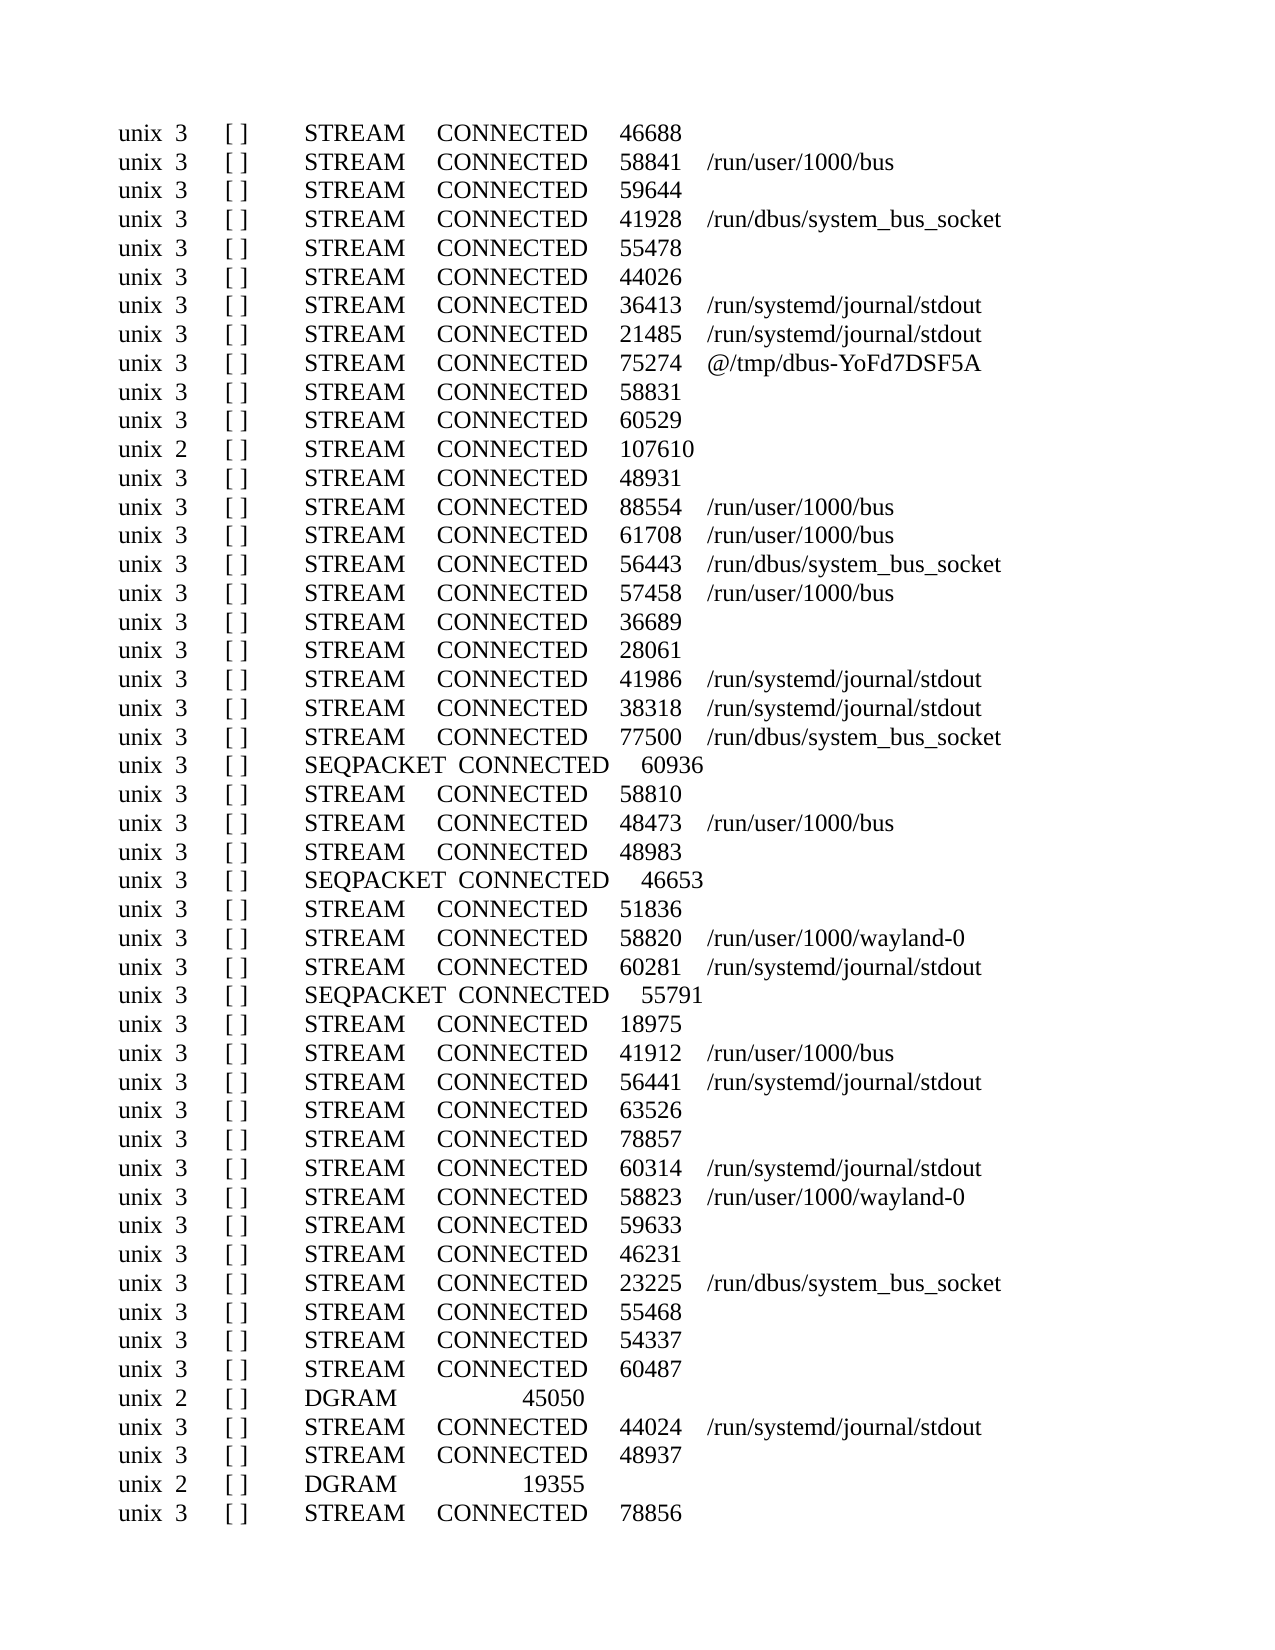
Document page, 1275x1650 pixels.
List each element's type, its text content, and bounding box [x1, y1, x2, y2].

text unix 3 [ ] STREAM CONNECTED 88554 /run/user/1000/bus [118, 492, 1157, 521]
text unix 3 [ ] STREAM CONNECTED 58820 /run/user/1000/wayland-0 [118, 923, 1157, 952]
text unix 3 [ ] STREAM CONNECTED 57458 /run/user/1000/bus [118, 578, 1157, 607]
text unix 3 [ ] STREAM CONNECTED 78857 [118, 1124, 1157, 1153]
text unix 3 [ ] STREAM CONNECTED 36689 [118, 607, 1157, 636]
text unix 3 [ ] STREAM CONNECTED 36413 /run/systemd/journal/stdout [118, 291, 1157, 319]
text unix 3 [ ] STREAM CONNECTED 48473 /run/user/1000/bus [118, 808, 1157, 837]
text unix 3 [ ] STREAM CONNECTED 44026 [118, 262, 1157, 291]
text unix 3 [ ] STREAM CONNECTED 23225 /run/dbus/system_bus_socket [118, 1268, 1157, 1297]
text unix 3 [ ] STREAM CONNECTED 59633 [118, 1211, 1157, 1239]
text unix 3 [ ] STREAM CONNECTED 18975 [118, 1009, 1157, 1038]
text unix 3 [ ] STREAM CONNECTED 61708 /run/user/1000/bus [118, 521, 1157, 549]
text unix 3 [ ] STREAM CONNECTED 55468 [118, 1297, 1157, 1326]
text unix 3 [ ] STREAM CONNECTED 59644 [118, 176, 1157, 204]
text unix 2 [ ] DGRAM 45050 [118, 1383, 1157, 1412]
text unix 3 [ ] STREAM CONNECTED 38318 /run/systemd/journal/stdout [118, 693, 1157, 722]
text unix 3 [ ] STREAM CONNECTED 77500 /run/dbus/system_bus_socket [118, 722, 1157, 751]
text unix 3 [ ] STREAM CONNECTED 56441 /run/systemd/journal/stdout [118, 1067, 1157, 1096]
text unix 3 [ ] SEQPACKET CONNECTED 55791 [118, 981, 1157, 1009]
text unix 3 [ ] STREAM CONNECTED 75274 @/tmp/dbus-YoFd7DSF5A [118, 348, 1157, 377]
text unix 3 [ ] STREAM CONNECTED 60314 /run/systemd/journal/stdout [118, 1153, 1157, 1182]
text unix 3 [ ] STREAM CONNECTED 48937 [118, 1441, 1157, 1469]
text unix 3 [ ] STREAM CONNECTED 60281 /run/systemd/journal/stdout [118, 952, 1157, 981]
text unix 3 [ ] STREAM CONNECTED 48983 [118, 837, 1157, 866]
text unix 3 [ ] STREAM CONNECTED 44024 /run/systemd/journal/stdout [118, 1412, 1157, 1441]
text unix 3 [ ] STREAM CONNECTED 54337 [118, 1326, 1157, 1354]
text unix 3 [ ] STREAM CONNECTED 63526 [118, 1096, 1157, 1124]
text unix 3 [ ] STREAM CONNECTED 41986 /run/systemd/journal/stdout [118, 664, 1157, 693]
text unix 3 [ ] STREAM CONNECTED 58831 [118, 377, 1157, 406]
text unix 3 [ ] STREAM CONNECTED 51836 [118, 894, 1157, 923]
text unix 3 [ ] STREAM CONNECTED 21485 /run/systemd/journal/stdout [118, 319, 1157, 348]
text unix 3 [ ] STREAM CONNECTED 58841 /run/user/1000/bus [118, 147, 1157, 176]
text unix 3 [ ] STREAM CONNECTED 60529 [118, 406, 1157, 434]
text unix 3 [ ] STREAM CONNECTED 41928 /run/dbus/system_bus_socket [118, 204, 1157, 233]
text unix 3 [ ] STREAM CONNECTED 58823 /run/user/1000/wayland-0 [118, 1182, 1157, 1211]
text unix 3 [ ] SEQPACKET CONNECTED 60936 [118, 751, 1157, 779]
text unix 3 [ ] STREAM CONNECTED 56443 /run/dbus/system_bus_socket [118, 549, 1157, 578]
text unix 3 [ ] STREAM CONNECTED 55478 [118, 233, 1157, 262]
text unix 2 [ ] STREAM CONNECTED 107610 [118, 434, 1157, 463]
text unix 3 [ ] STREAM CONNECTED 60487 [118, 1354, 1157, 1383]
text unix 3 [ ] STREAM CONNECTED 46688 [118, 118, 1157, 147]
text unix 3 [ ] SEQPACKET CONNECTED 46653 [118, 866, 1157, 894]
text unix 3 [ ] STREAM CONNECTED 28061 [118, 636, 1157, 664]
text unix 3 [ ] STREAM CONNECTED 78856 [118, 1498, 1157, 1527]
text unix 3 [ ] STREAM CONNECTED 58810 [118, 779, 1157, 808]
text unix 2 [ ] DGRAM 19355 [118, 1469, 1157, 1498]
text unix 3 [ ] STREAM CONNECTED 41912 /run/user/1000/bus [118, 1038, 1157, 1067]
text unix 3 [ ] STREAM CONNECTED 48931 [118, 463, 1157, 492]
text unix 3 [ ] STREAM CONNECTED 46231 [118, 1239, 1157, 1268]
